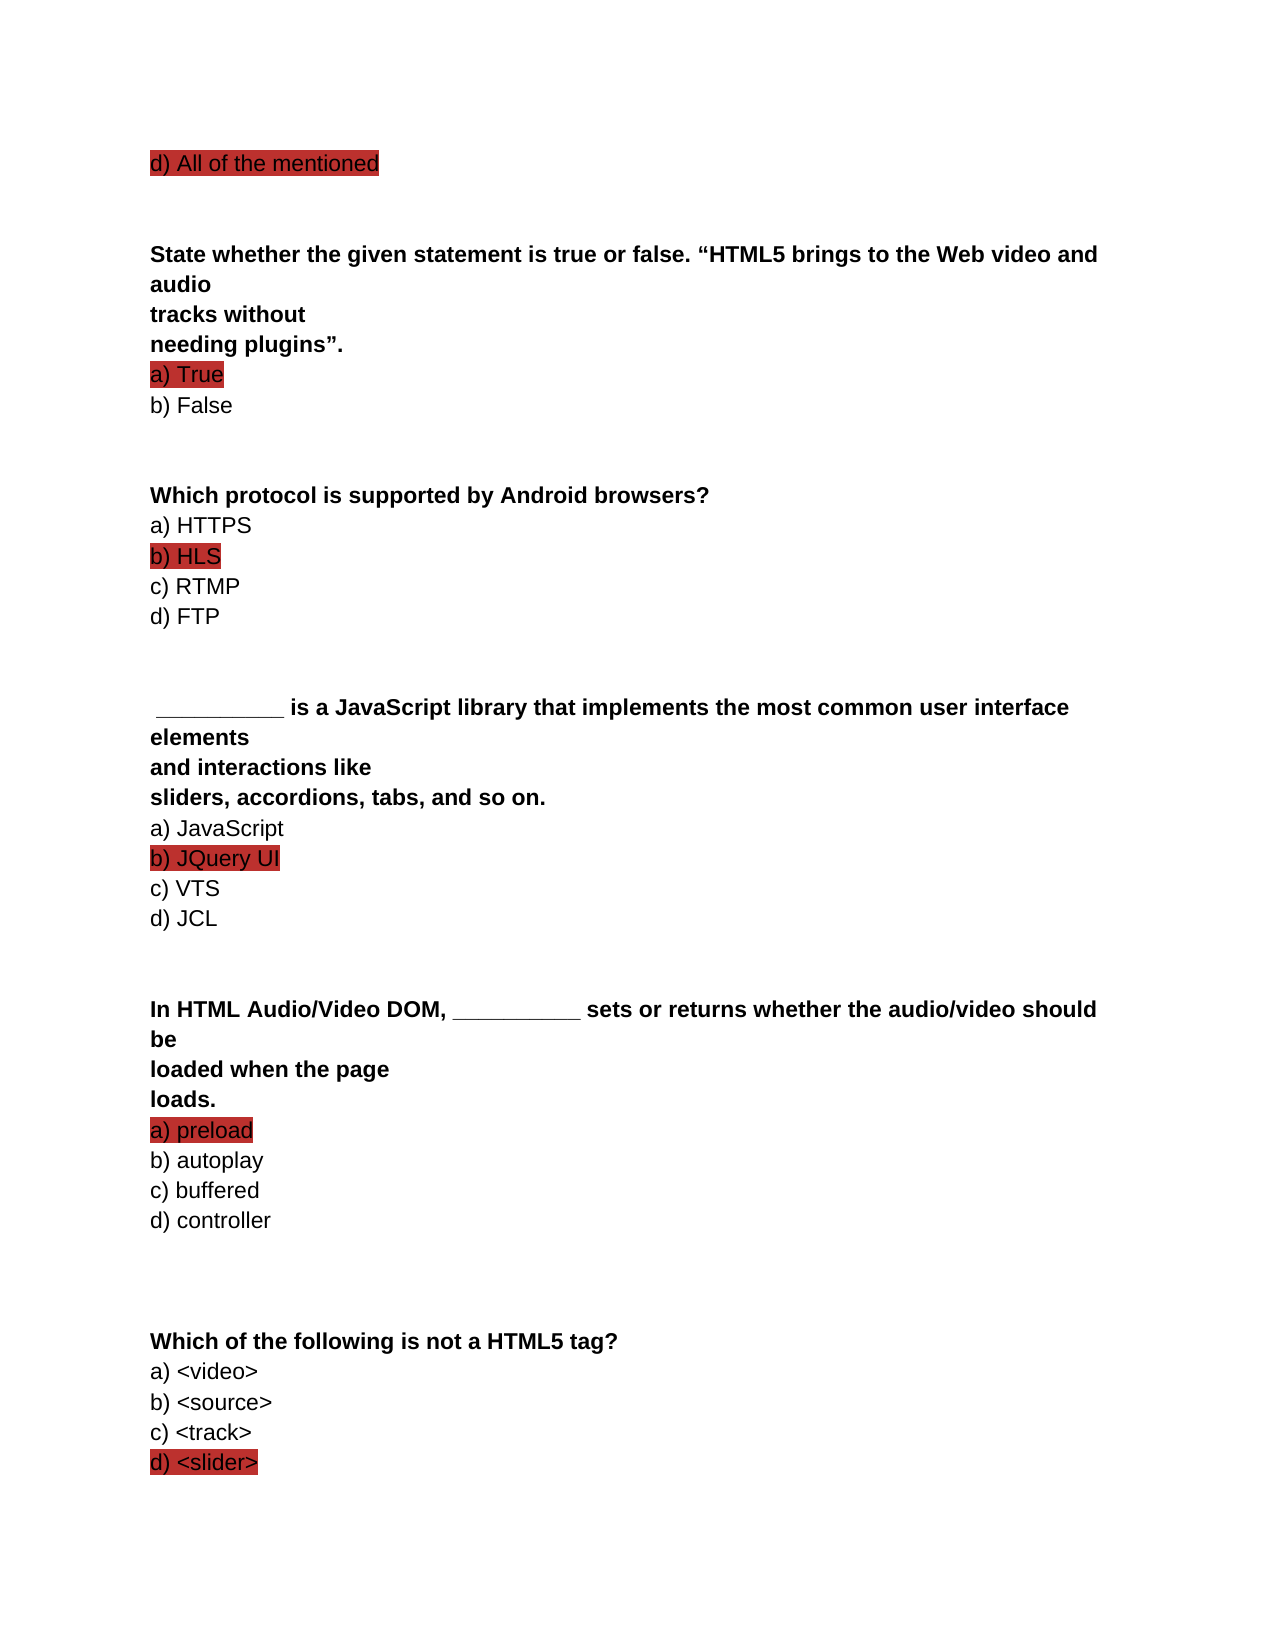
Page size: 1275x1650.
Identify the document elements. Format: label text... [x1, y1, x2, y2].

text loads. [150, 1086, 1125, 1113]
text In HTML Audio/Video DOM, __________ sets or returns whether the audio/video should be [150, 996, 1125, 1052]
text a) JavaScript [150, 814, 1125, 841]
text tracks without [150, 301, 1125, 327]
text a) preload [150, 1117, 1125, 1143]
text State whether the given statement is true or false. “HTML5 brings to the Web video and audio [150, 241, 1125, 297]
text b) HLS [150, 543, 1125, 569]
text c) buffered [150, 1177, 1125, 1203]
text d) JCL [150, 905, 1125, 932]
text d) All of the mentioned [150, 150, 1125, 176]
text a) HTTPS [150, 512, 1125, 539]
text __________ is a JavaScript library that implements the most common user interface elements [150, 694, 1125, 750]
text and interactions like [150, 754, 1125, 781]
text Which of the following is not a HTML5 tag? [150, 1328, 1125, 1354]
text b) autoplay [150, 1147, 1125, 1173]
text sliders, accordions, tabs, and so on. [150, 784, 1125, 811]
text b) False [150, 392, 1125, 418]
text c) RTMP [150, 573, 1125, 599]
text needing plugins”. [150, 331, 1125, 358]
text b) JQuery UI [150, 845, 1125, 871]
text d) controller [150, 1207, 1125, 1234]
text a) <video> [150, 1358, 1125, 1385]
text c) VTS [150, 875, 1125, 901]
text c) <track> [150, 1419, 1125, 1445]
text b) <source> [150, 1388, 1125, 1415]
text loaded when the page [150, 1056, 1125, 1083]
text a) True [150, 361, 1125, 388]
text Which protocol is supported by Android browsers? [150, 482, 1125, 509]
text d) FTP [150, 603, 1125, 629]
text d) <slider> [150, 1449, 1125, 1475]
